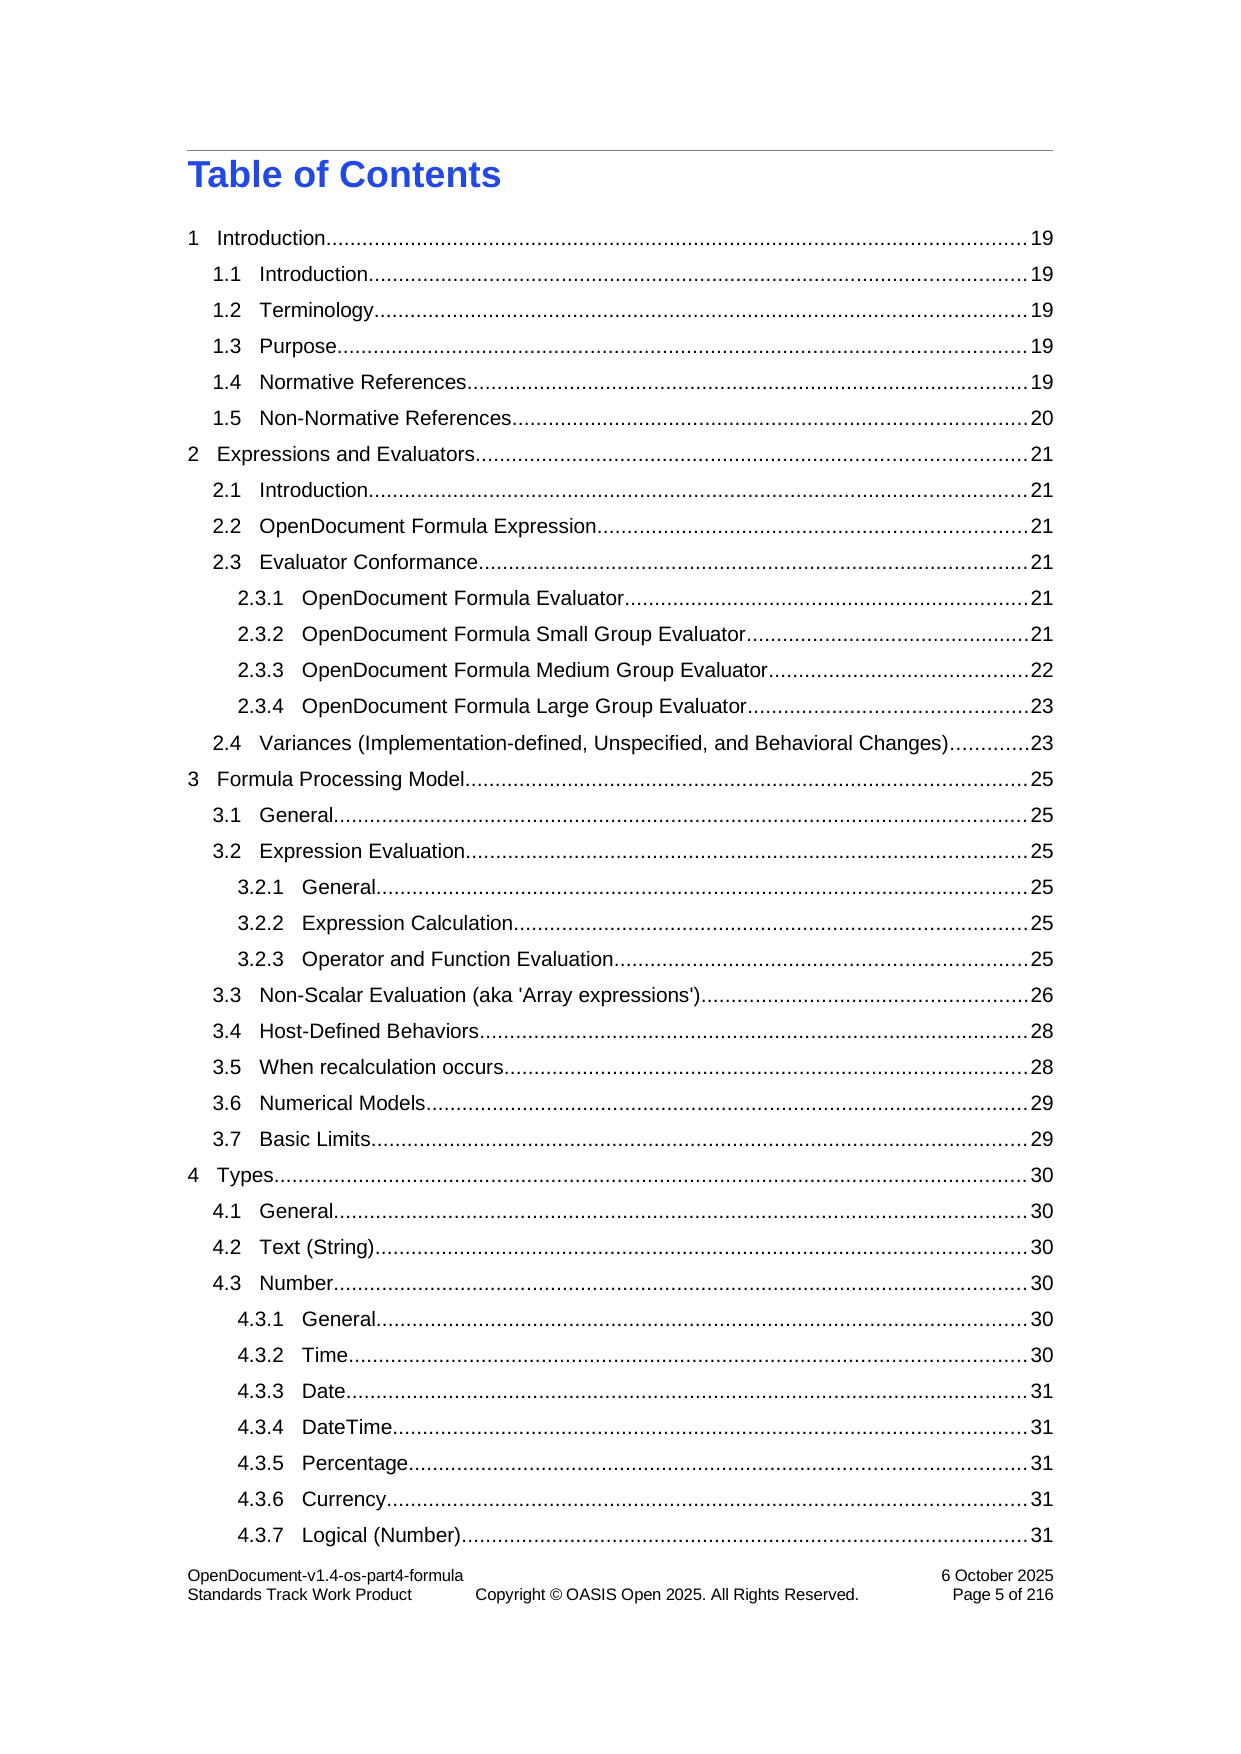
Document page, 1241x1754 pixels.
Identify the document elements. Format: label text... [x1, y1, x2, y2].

text 2.1 Introduction 21 [212, 479, 1053, 502]
subtitle Table of Contents [187, 151, 1053, 195]
text 2.3.3 OpenDocument Formula Medium Group Evaluator 22 [237, 659, 1053, 682]
text 4.3.3 Date 31 [237, 1380, 1053, 1403]
text 2.3.2 OpenDocument Formula Small Group Evaluator 21 [237, 623, 1053, 646]
text 3.2 Expression Evaluation 25 [212, 839, 1053, 863]
text 3.2.2 Expression Calculation 25 [237, 911, 1053, 935]
text 1 Introduction 19 [187, 226, 1053, 250]
text 4 Types 30 [187, 1163, 1053, 1187]
text 3.1 General 25 [212, 803, 1053, 827]
text 2.3 Evaluator Conformance 21 [212, 551, 1053, 574]
text 1.4 Normative References 19 [212, 371, 1053, 394]
text 3.3 Non-Scalar Evaluation (aka 'Array expressions') 26 [212, 983, 1053, 1007]
text 3.2.1 General 25 [237, 875, 1053, 899]
text 3 Formula Processing Model 25 [187, 767, 1053, 791]
text 4.3.6 Currency 31 [237, 1488, 1053, 1511]
text 3.2.3 Operator and Function Evaluation 25 [237, 947, 1053, 971]
text 2.3.1 OpenDocument Formula Evaluator 21 [237, 587, 1053, 610]
text 1.3 Purpose 19 [212, 334, 1053, 358]
text 3.6 Numerical Models 29 [212, 1091, 1053, 1115]
text 3.5 When recalculation occurs 28 [212, 1055, 1053, 1079]
text 2.4 Variances (Implementation-defined, Unspecified, and Behavioral Changes) 23 [212, 731, 1053, 754]
text 4.3.5 Percentage 31 [237, 1452, 1053, 1475]
text 2.3.4 OpenDocument Formula Large Group Evaluator 23 [237, 695, 1053, 718]
text 1.5 Non-Normative References 20 [212, 407, 1053, 430]
text 4.3.4 DateTime 31 [237, 1416, 1053, 1439]
text 3.7 Basic Limits 29 [212, 1127, 1053, 1151]
text 1.2 Terminology 19 [212, 298, 1053, 322]
text 2.2 OpenDocument Formula Expression 21 [212, 515, 1053, 538]
text 3.4 Host-Defined Behaviors 28 [212, 1019, 1053, 1043]
text 4.3.1 General 30 [237, 1308, 1053, 1331]
text 4.2 Text (String) 30 [212, 1236, 1053, 1259]
text 4.3.7 Logical (Number) 31 [237, 1524, 1053, 1547]
text 1.1 Introduction 19 [212, 262, 1053, 286]
text 4.3.2 Time 30 [237, 1344, 1053, 1367]
text 4.3 Number 30 [212, 1272, 1053, 1295]
text 4.1 General 30 [212, 1199, 1053, 1223]
text 2 Expressions and Evaluators 21 [187, 443, 1053, 466]
